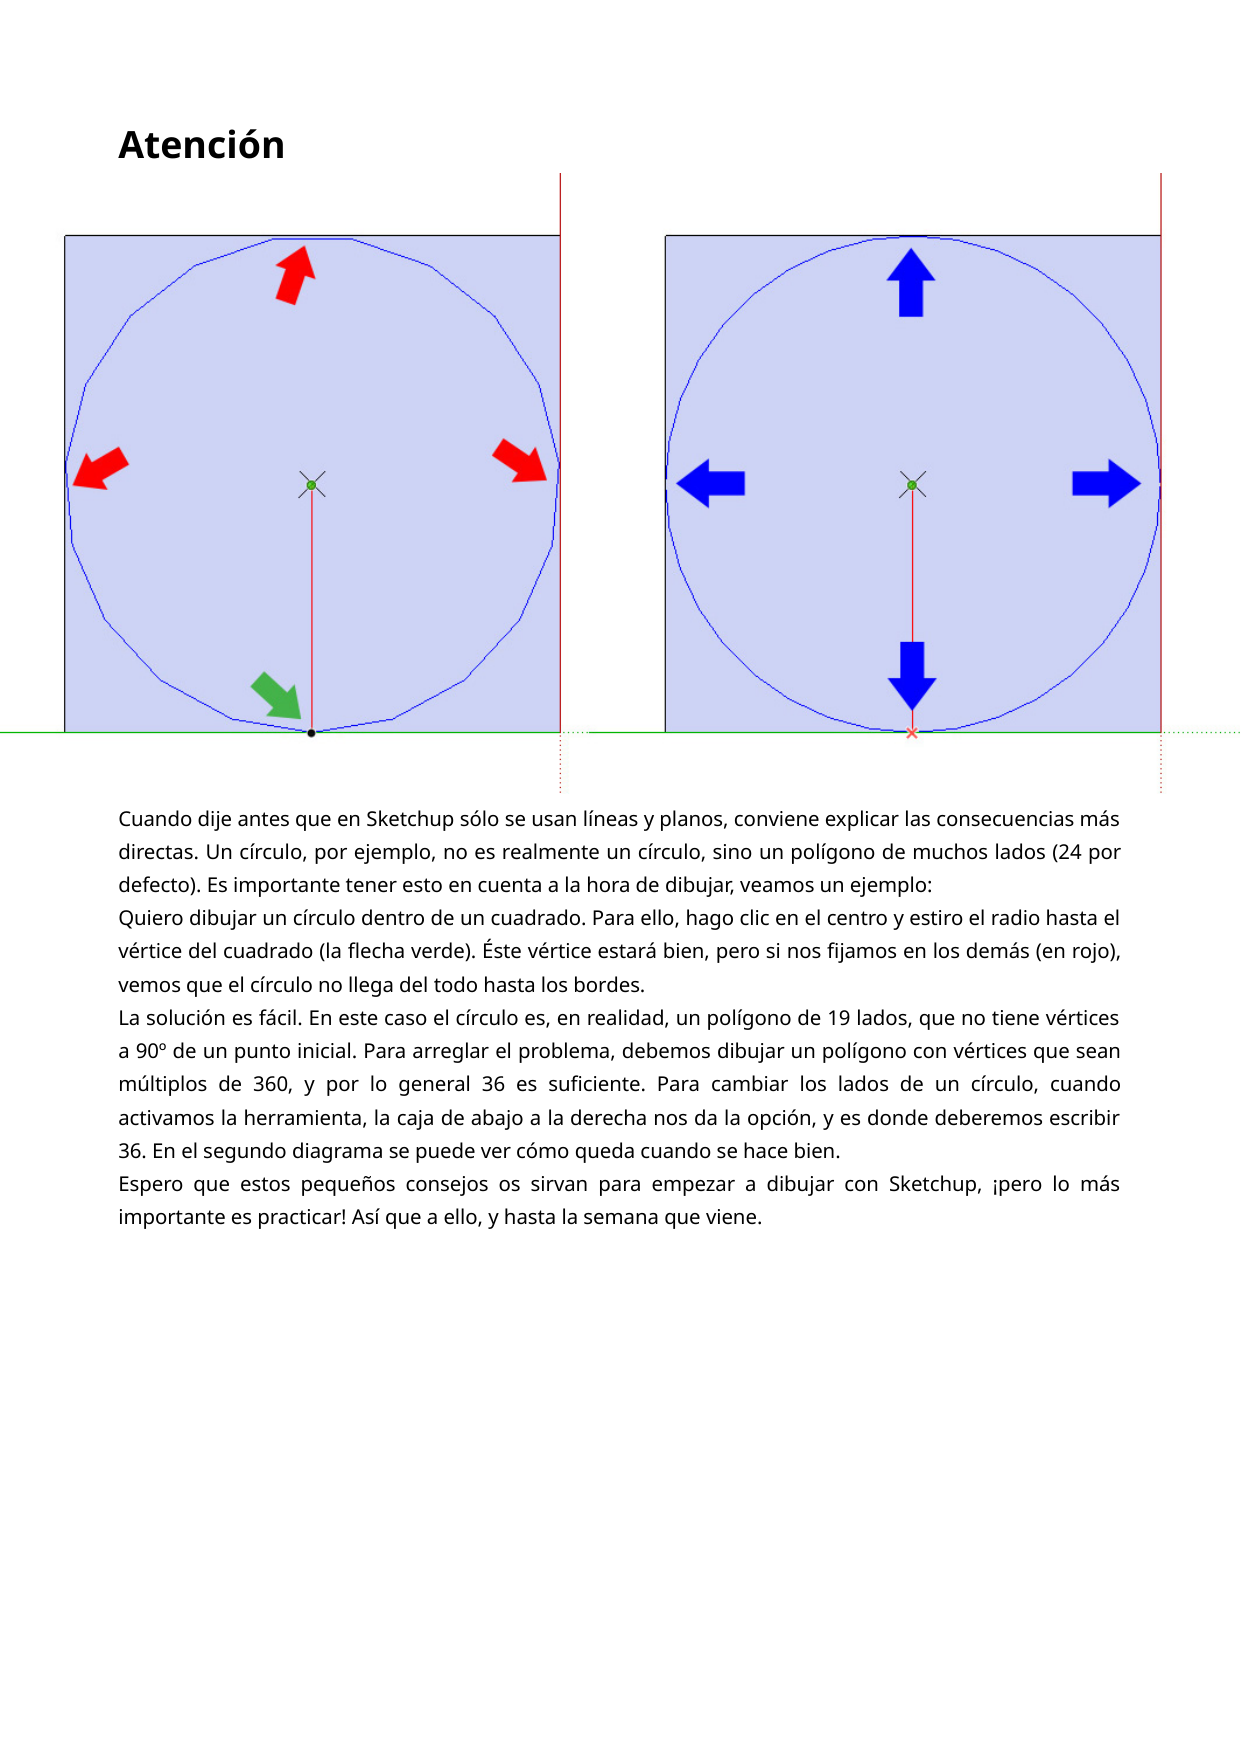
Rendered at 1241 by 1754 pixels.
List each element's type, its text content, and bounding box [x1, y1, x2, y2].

subtitle Atención [118, 118, 1122, 169]
text Quiero dibujar un círculo dentro de un cuadrado. Para ello, hago clic en el centro y estiro el radio hasta el vértice del cuadrado (la flecha verde). Éste vértice estará bien, pero si nos fijamos en los demás (en rojo), vemos que el círculo no llega del todo hasta los bordes. [118, 904, 1122, 998]
picture [0, 173, 1241, 794]
text Cuando dije antes que en Sketchup sólo se usan líneas y planos, conviene explicar las consecuencias más directas. Un círculo, por ejemplo, no es realmente un círculo, sino un polígono de muchos lados (24 por defecto). Es importante tener esto en cuenta a la hora de dibujar, veamos un ejemplo: [118, 794, 1122, 898]
text La solución es fácil. En este caso el círculo es, en realidad, un polígono de 19 lados, que no tiene vértices a 90º de un punto inicial. Para arreglar el problema, debemos dibujar un polígono con vértices que sean múltiplos de 360, y por lo general 36 es suficiente. Para cambiar los lados de un círculo, cuando activamos la herramienta, la caja de abajo a la derecha nos da la opción, y es donde deberemos escribir 36. En el segundo diagrama se puede ver cómo queda cuando se hace bien. [118, 1003, 1122, 1164]
text Espero que estos pequeños consejos os sirvan para empezar a dibujar con Sketchup, ¡pero lo más importante es practicar! Así que a ello, y hasta la semana que viene. [118, 1170, 1122, 1231]
